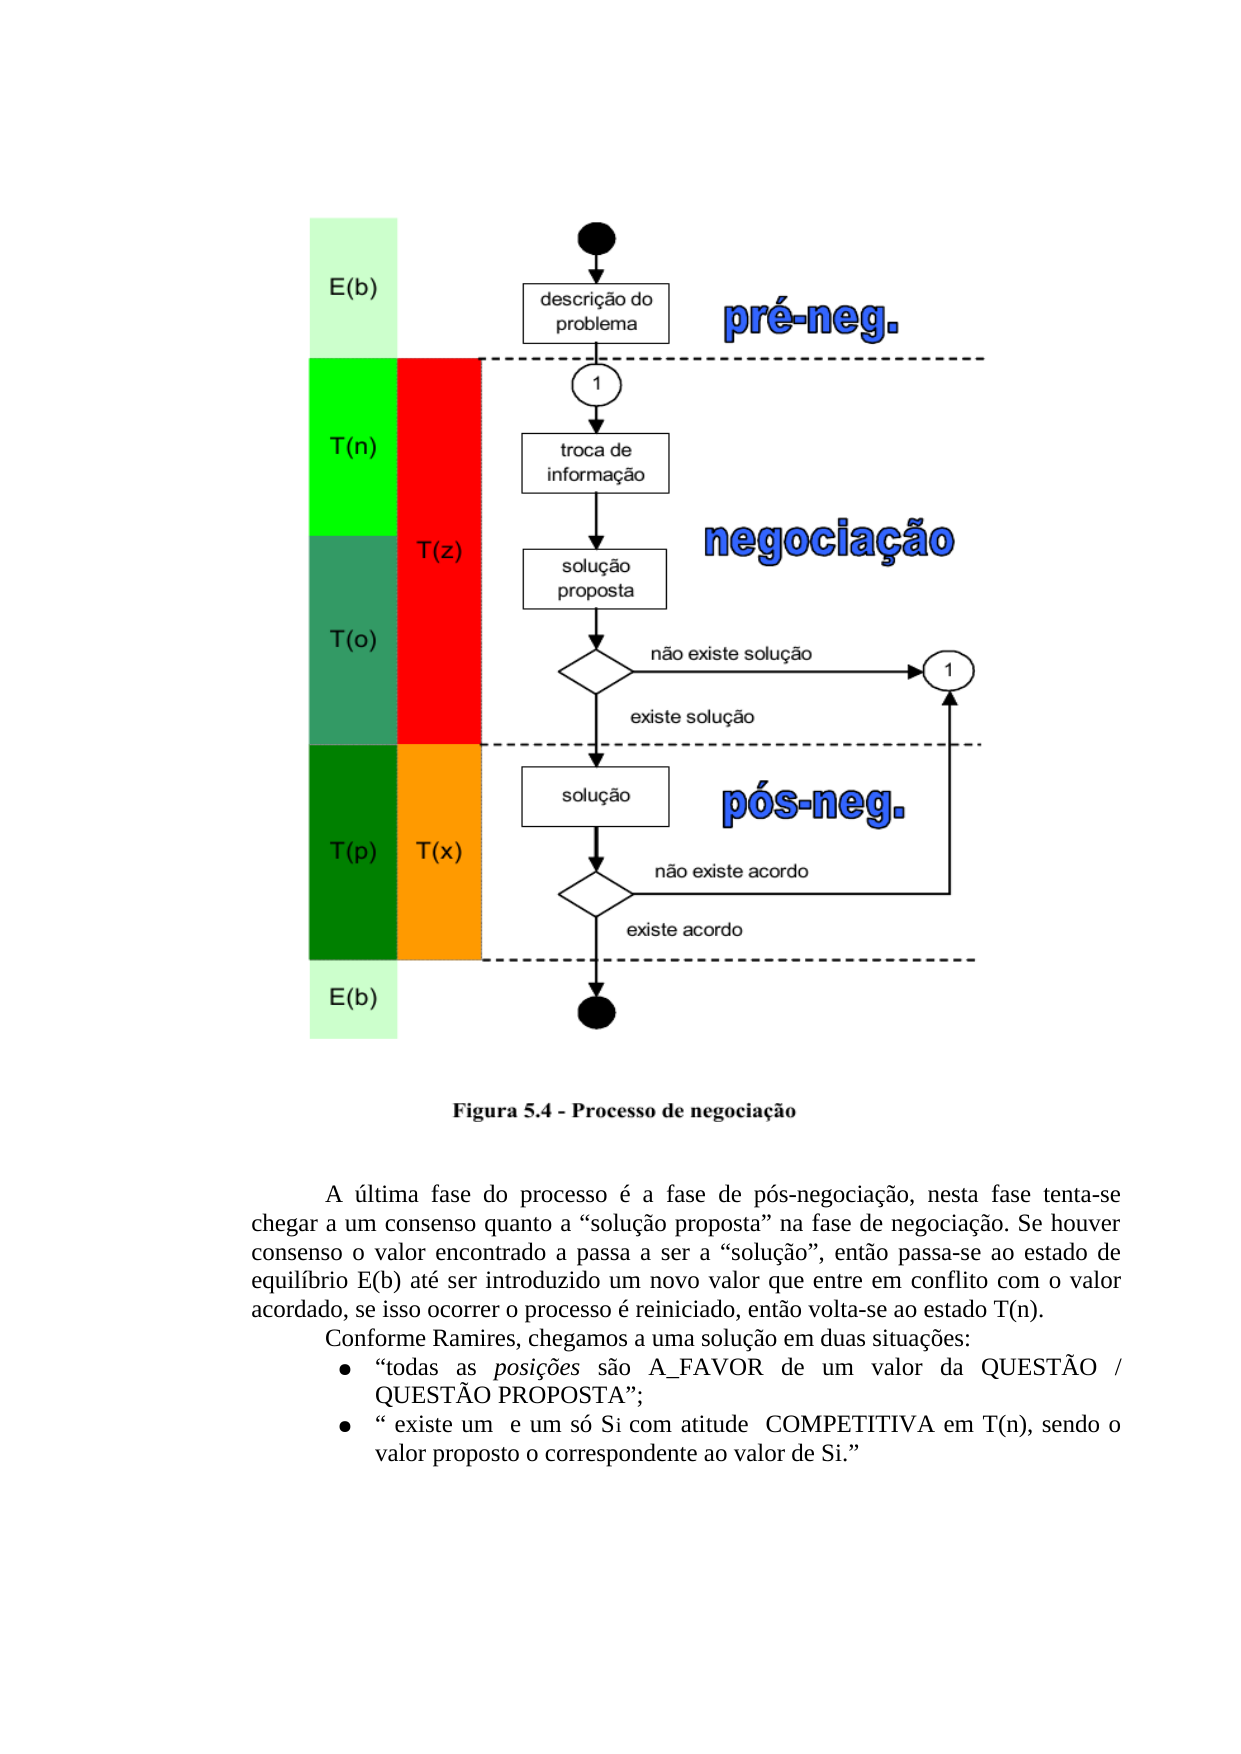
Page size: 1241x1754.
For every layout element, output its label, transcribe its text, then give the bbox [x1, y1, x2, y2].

text Conforme Ramires, chegamos a uma solução em duas situações: [251, 1323, 1122, 1352]
list “todas as posições são A_FAVOR de um valor da QUESTÃO / QUESTÃO PROPOSTA”; [337, 1352, 1122, 1409]
picture [291, 199, 1013, 1122]
list “ existe um e um só Si com atitude COMPETITIVA em T(n), sendo o valor proposto o correspondente ao valor de Si.” [337, 1409, 1122, 1467]
text A última fase do processo é a fase de pós-negociação, nesta fase tenta-se chegar a um consenso quanto a “solução proposta” na fase de negociação. Se houver consenso o valor encontrado a passa a ser a “solução”, então passa-se ao estado de equilíbrio E(b) até ser introduzido um novo valor que entre em conflito com o valor acordado, se isso ocorrer o processo é reiniciado, então volta-se ao estado T(n). [251, 1179, 1122, 1323]
